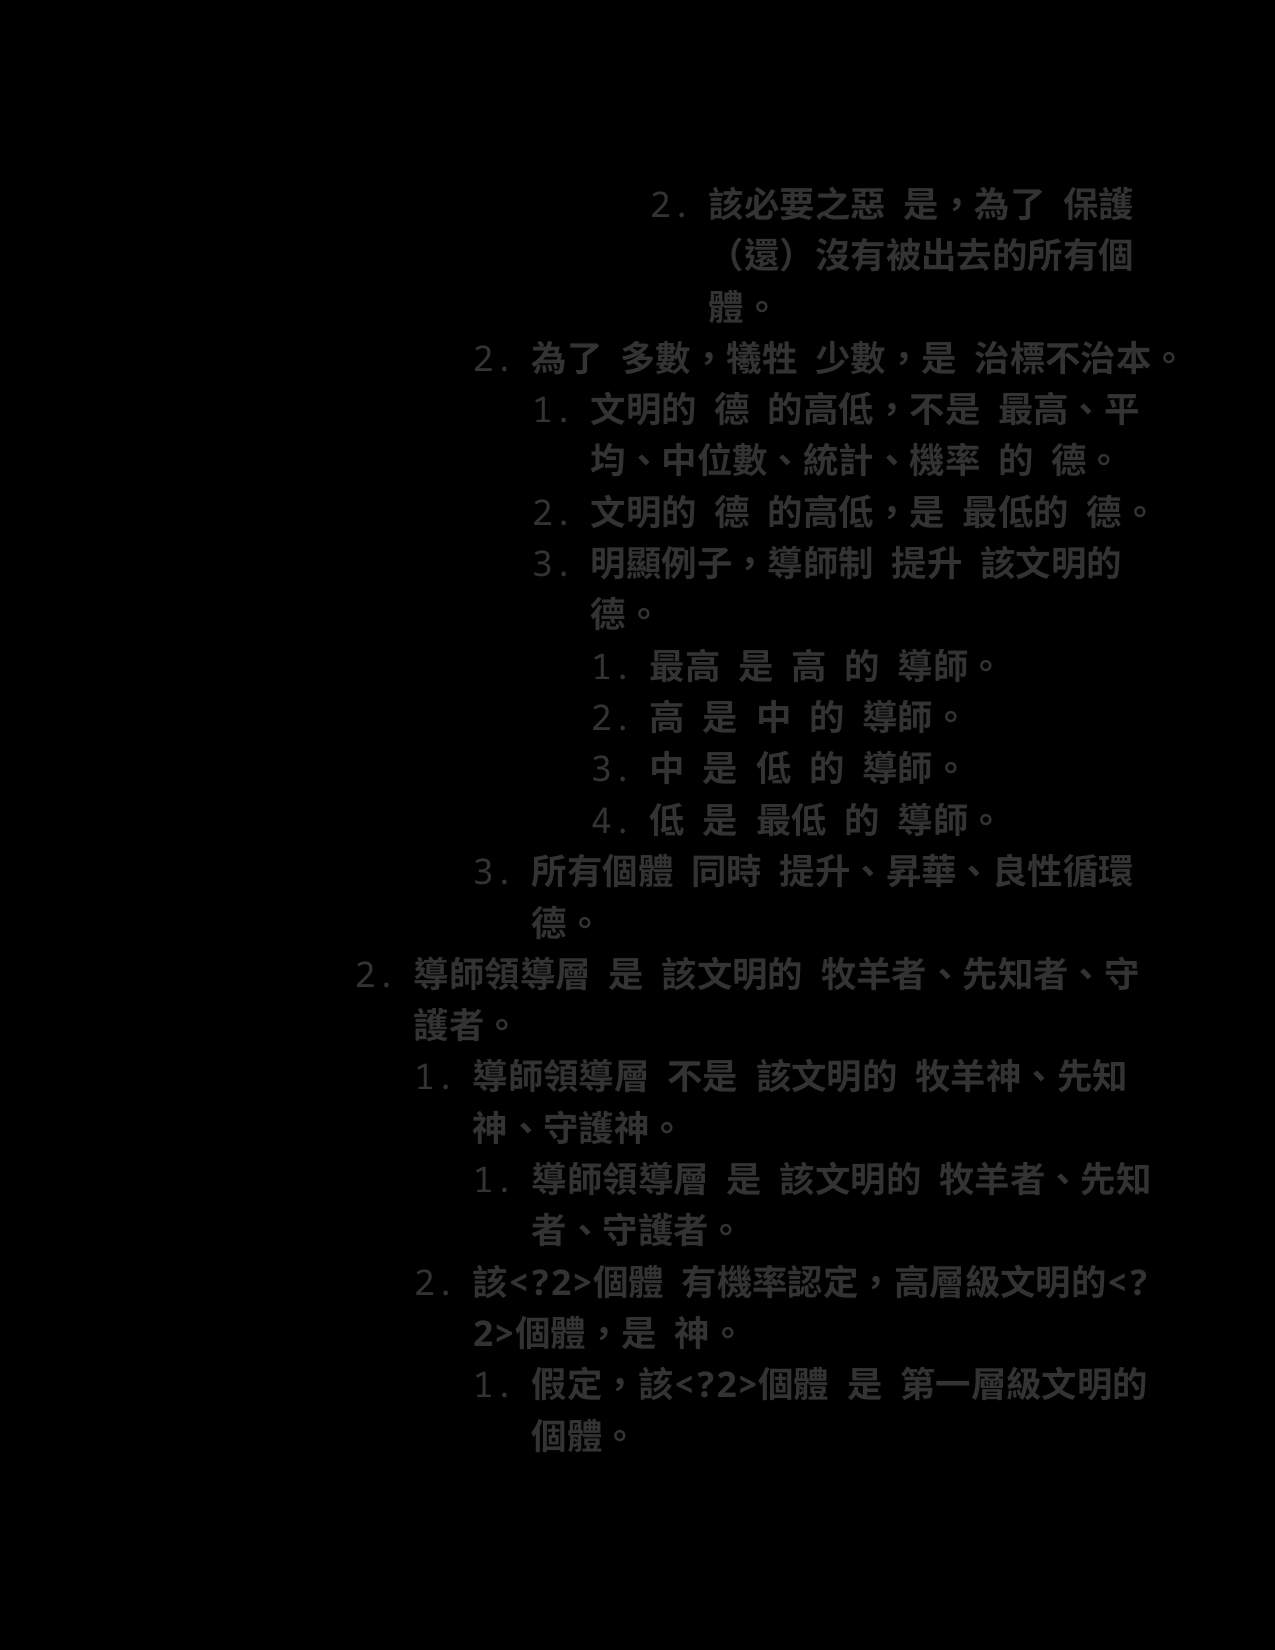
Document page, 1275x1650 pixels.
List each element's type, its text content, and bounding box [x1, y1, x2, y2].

list 該必要之惡 是，為了 保護（還）沒有被出去的所有個體。 [649, 176, 1157, 330]
list 假定，該<?2>個體 是 第一層級文明的個體。 [472, 1357, 1157, 1459]
list 導師領導層 不是 該文明的 牧羊神、先知神、守護神。 [413, 1049, 1157, 1151]
list 高 是 中 的 導師。 [591, 689, 1157, 741]
list 該<?2>個體 有機率認定，高層級文明的<?2>個體，是 神。 [413, 1254, 1157, 1357]
list 為了 多數，犧牲 少數，是 治標不治本。 [472, 330, 1157, 382]
list 文明的 德 的高低，是 最低的 德。 [532, 484, 1157, 536]
list 導師領導層 是 該文明的 牧羊者、先知者、守護者。 [354, 946, 1157, 1049]
list 中 是 低 的 導師。 [591, 741, 1157, 792]
list 明顯例子，導師制 提升 該文明的 德。 [532, 536, 1157, 638]
list 低 是 最低 的 導師。 [591, 792, 1157, 843]
list 所有個體 同時 提升、昇華、良性循環 德。 [472, 843, 1157, 946]
list 導師領導層 是 該文明的 牧羊者、先知者、守護者。 [472, 1151, 1157, 1254]
list 文明的 德 的高低，不是 最高、平均、中位數、統計、機率 的 德。 [532, 382, 1157, 484]
list 最高 是 高 的 導師。 [591, 638, 1157, 689]
